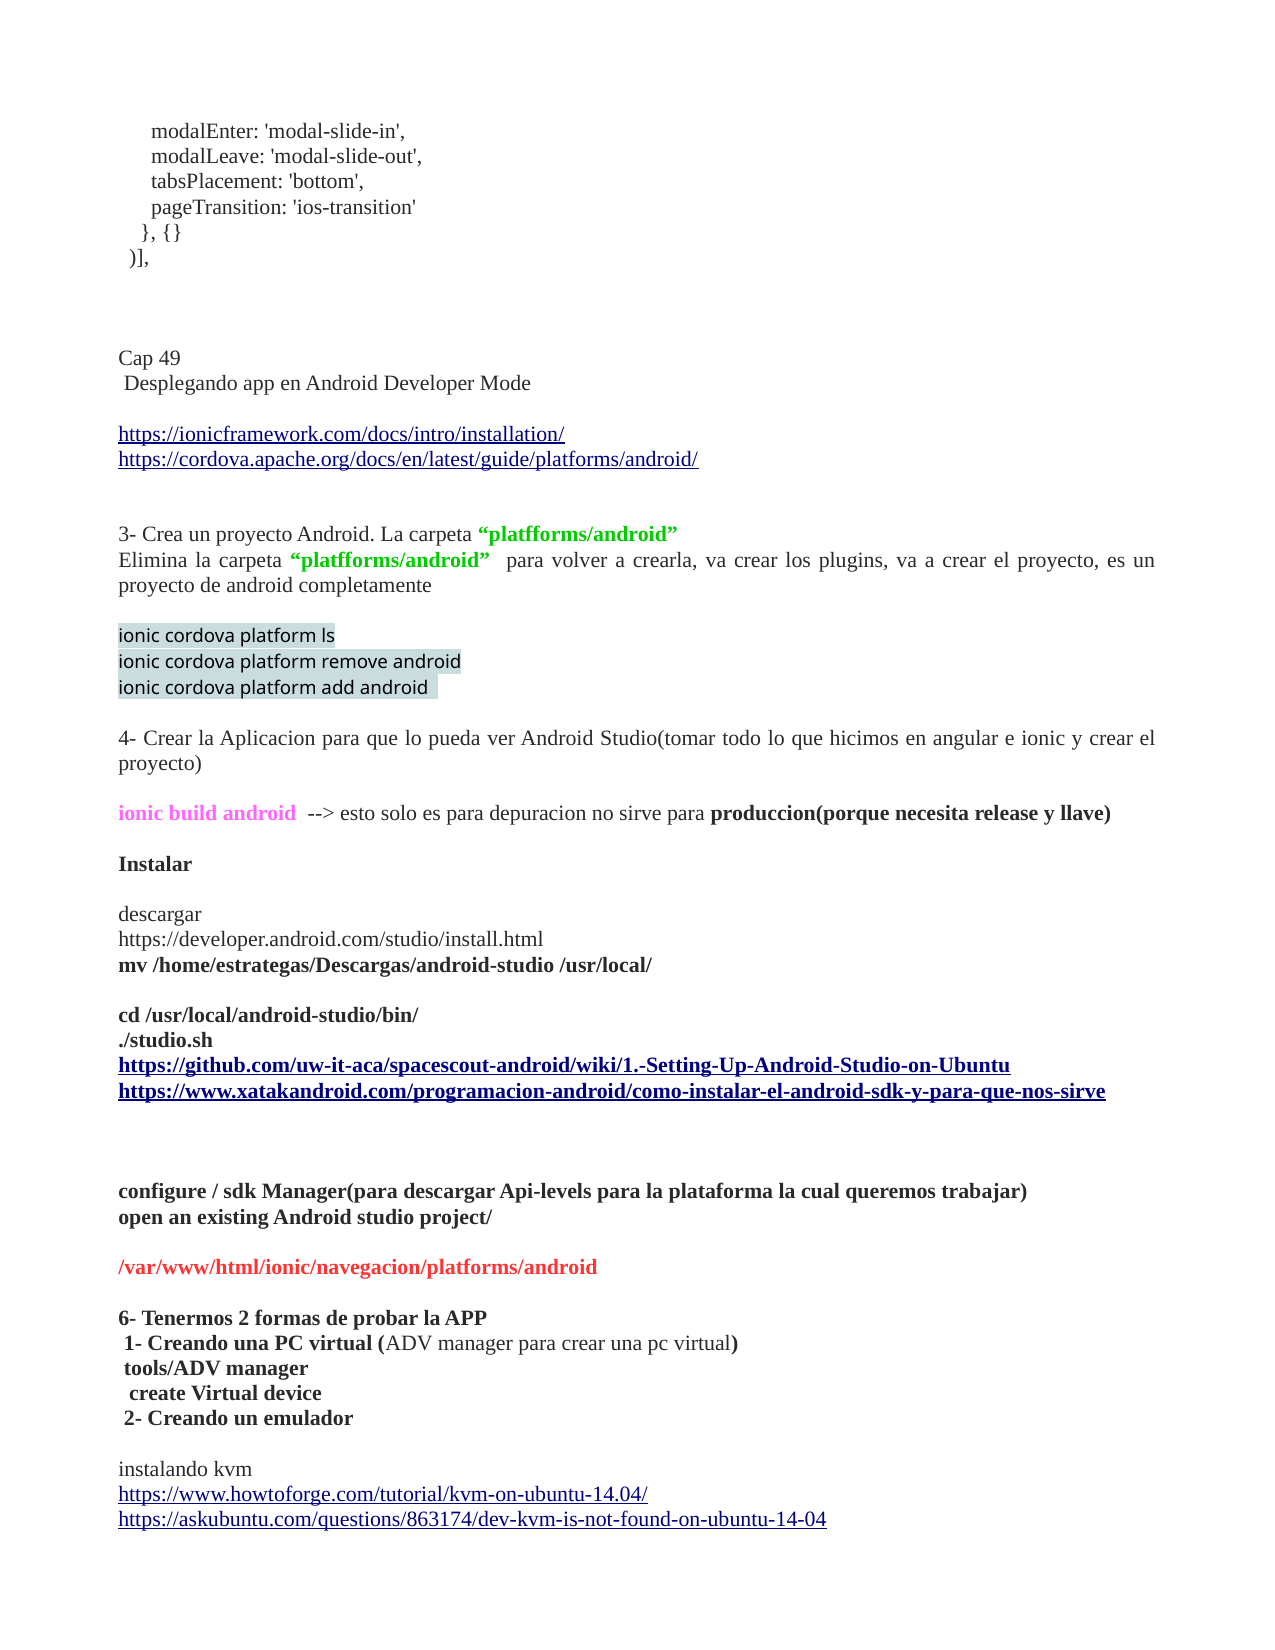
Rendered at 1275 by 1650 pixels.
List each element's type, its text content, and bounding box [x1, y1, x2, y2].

text descargar [118, 901, 1157, 926]
text https://ionicframework.com/docs/intro/installation/ [118, 421, 1157, 446]
text ionic build android --> esto solo es para depuracion no sirve para produccion(porque necesita release y llave) [118, 800, 1157, 826]
text tools/ADV manager [118, 1355, 1157, 1380]
text https://www.howtoforge.com/tutorial/kvm-on-ubuntu-14.04/ [118, 1481, 1157, 1506]
text 4- Crear la Aplicacion para que lo pueda ver Android Studio(tomar todo lo que hicimos en angular e ionic y crear el proyecto) [118, 725, 1157, 775]
text https://askubuntu.com/questions/863174/dev-kvm-is-not-found-on-ubuntu-14-04 [118, 1506, 1157, 1531]
text https://developer.android.com/studio/install.html [118, 926, 1157, 952]
text pageTransition: 'ios-transition' [118, 194, 1157, 219]
text Instalar [118, 851, 1157, 876]
text mv /home/estrategas/Descargas/android-studio /usr/local/ [118, 952, 1157, 977]
text Elimina la carpeta “platfforms/android” para volver a crearla, va crear los plugins, va a crear el proyecto, es un proyecto de android completamente [118, 547, 1157, 597]
text /var/www/html/ionic/navegacion/platforms/android [118, 1254, 1157, 1279]
text ionic cordova platform remove android [118, 648, 1157, 674]
text ionic cordova platform add android [118, 674, 1157, 699]
text tabsPlacement: 'bottom', [118, 168, 1157, 194]
text modalLeave: 'modal-slide-out', [118, 143, 1157, 168]
text 6- Tenermos 2 formas de probar la APP [118, 1304, 1157, 1330]
text https://github.com/uw-it-aca/spacescout-android/wiki/1.-Setting-Up-Android-Studio-on-Ubuntu [118, 1052, 1157, 1078]
text Desplegando app en Android Developer Mode [118, 370, 1157, 395]
text ./studio.sh [118, 1027, 1157, 1052]
text )], [118, 244, 1157, 269]
text Cap 49 [118, 345, 1157, 370]
text instalando kvm [118, 1456, 1157, 1481]
text configure / sdk Manager(para descargar Api-levels para la plataforma la cual queremos trabajar) [118, 1178, 1157, 1204]
text ionic cordova platform ls [118, 622, 1157, 648]
text 1- Creando una PC virtual (ADV manager para crear una pc virtual) [118, 1330, 1157, 1355]
text 3- Crea un proyecto Android. La carpeta “platfforms/android” [118, 521, 1157, 547]
text https://cordova.apache.org/docs/en/latest/guide/platforms/android/ [118, 446, 1157, 471]
text 2- Creando un emulador [118, 1405, 1157, 1431]
text }, {} [118, 219, 1157, 244]
text https://www.xatakandroid.com/programacion-android/como-instalar-el-android-sdk-y-para-que-nos-sirve [118, 1078, 1157, 1103]
text create Virtual device [118, 1380, 1157, 1405]
text modalEnter: 'modal-slide-in', [118, 118, 1157, 143]
text cd /usr/local/android-studio/bin/ [118, 1002, 1157, 1027]
text open an existing Android studio project/ [118, 1204, 1157, 1229]
